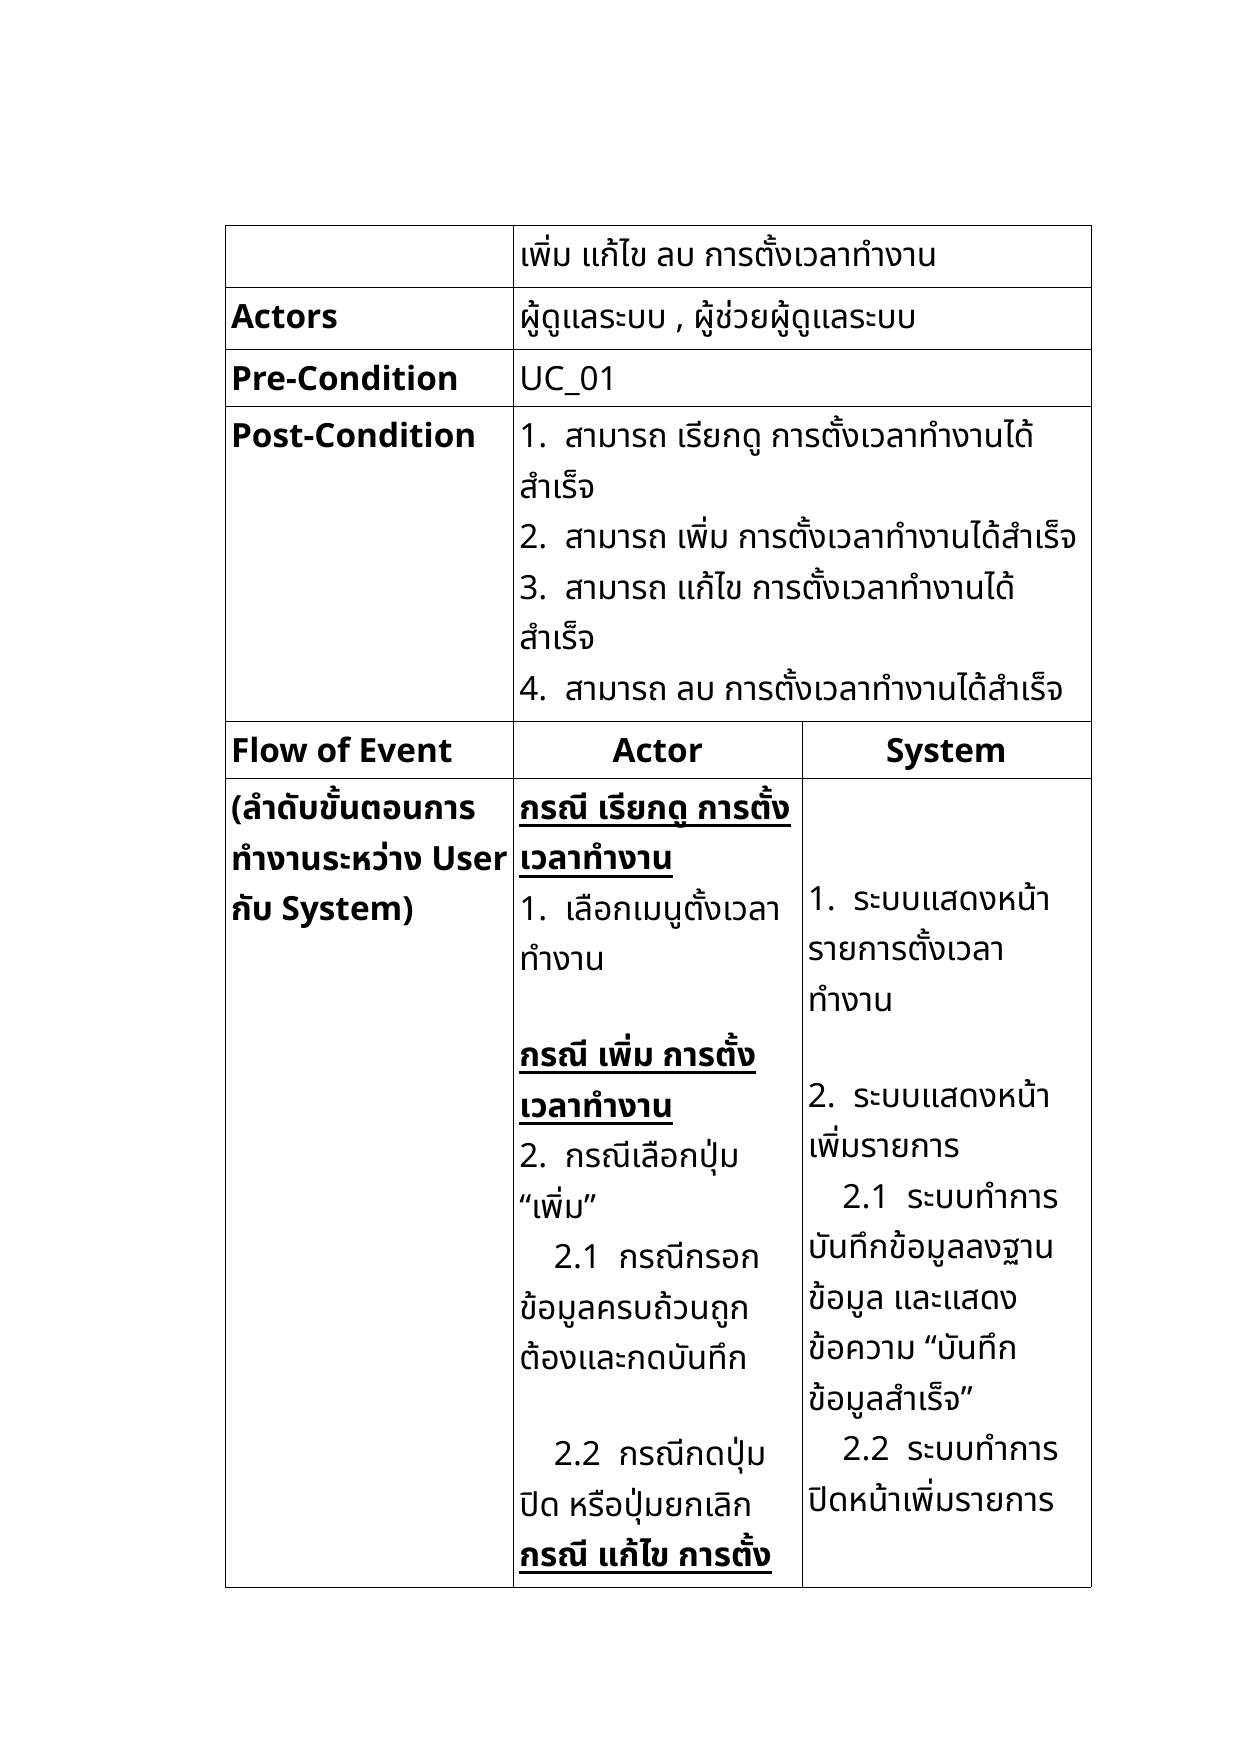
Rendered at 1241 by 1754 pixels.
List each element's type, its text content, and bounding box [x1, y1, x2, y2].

table_cell Actor [514, 722, 802, 778]
table_cell Actors [226, 288, 513, 349]
table_cell กรณี เรียกดู การตั้งเวลาทำงาน 1. เลือกเมนูตั้งเวลาทำงาน กรณี เพิ่ม การตั้งเวลาทำงาน 2. กรณีเลือกปุ่ม “เพิ่ม” 2.1 กรณีกรอกข้อมูลครบถ้วนถูกต้องและกดบันทึก 2.2 กรณีกดปุ่มปิด หรือปุ่มยกเลิก กรณี แก้ไข การตั้ง [514, 779, 802, 1587]
table_cell [226, 226, 513, 287]
table_cell เพิ่ม แก้ไข ลบ การตั้งเวลาทำงาน [514, 226, 1091, 287]
table_cell Pre-Condition [226, 350, 513, 406]
table_cell System [803, 722, 1091, 778]
table_cell Post-Condition [226, 407, 513, 721]
table_cell 1. สามารถ เรียกดู การตั้งเวลาทำงานได้สำเร็จ 2. สามารถ เพิ่ม การตั้งเวลาทำงานได้สำเร็จ 3. สามารถ แก้ไข การตั้งเวลาทำงานได้สำเร็จ 4. สามารถ ลบ การตั้งเวลาทำงานได้สำเร็จ [514, 407, 1091, 721]
table_cell 1. ระบบแสดงหน้ารายการตั้งเวลาทำงาน 2. ระบบแสดงหน้าเพิ่มรายการ 2.1 ระบบทำการบันทึกข้อมูลลงฐานข้อมูล และแสดงข้อความ “บันทึกข้อมูลสำเร็จ” 2.2 ระบบทำการปิดหน้าเพิ่มรายการ [803, 779, 1091, 1587]
table_cell UC_01 [514, 350, 1091, 406]
table_cell Flow of Event [226, 722, 513, 778]
table_cell ผู้ดูแลระบบ , ผู้ช่วยผู้ดูแลระบบ [514, 288, 1091, 349]
table_cell (ลำดับขั้นตอนการ ทำงานระหว่าง User กับ System) [226, 779, 513, 1587]
